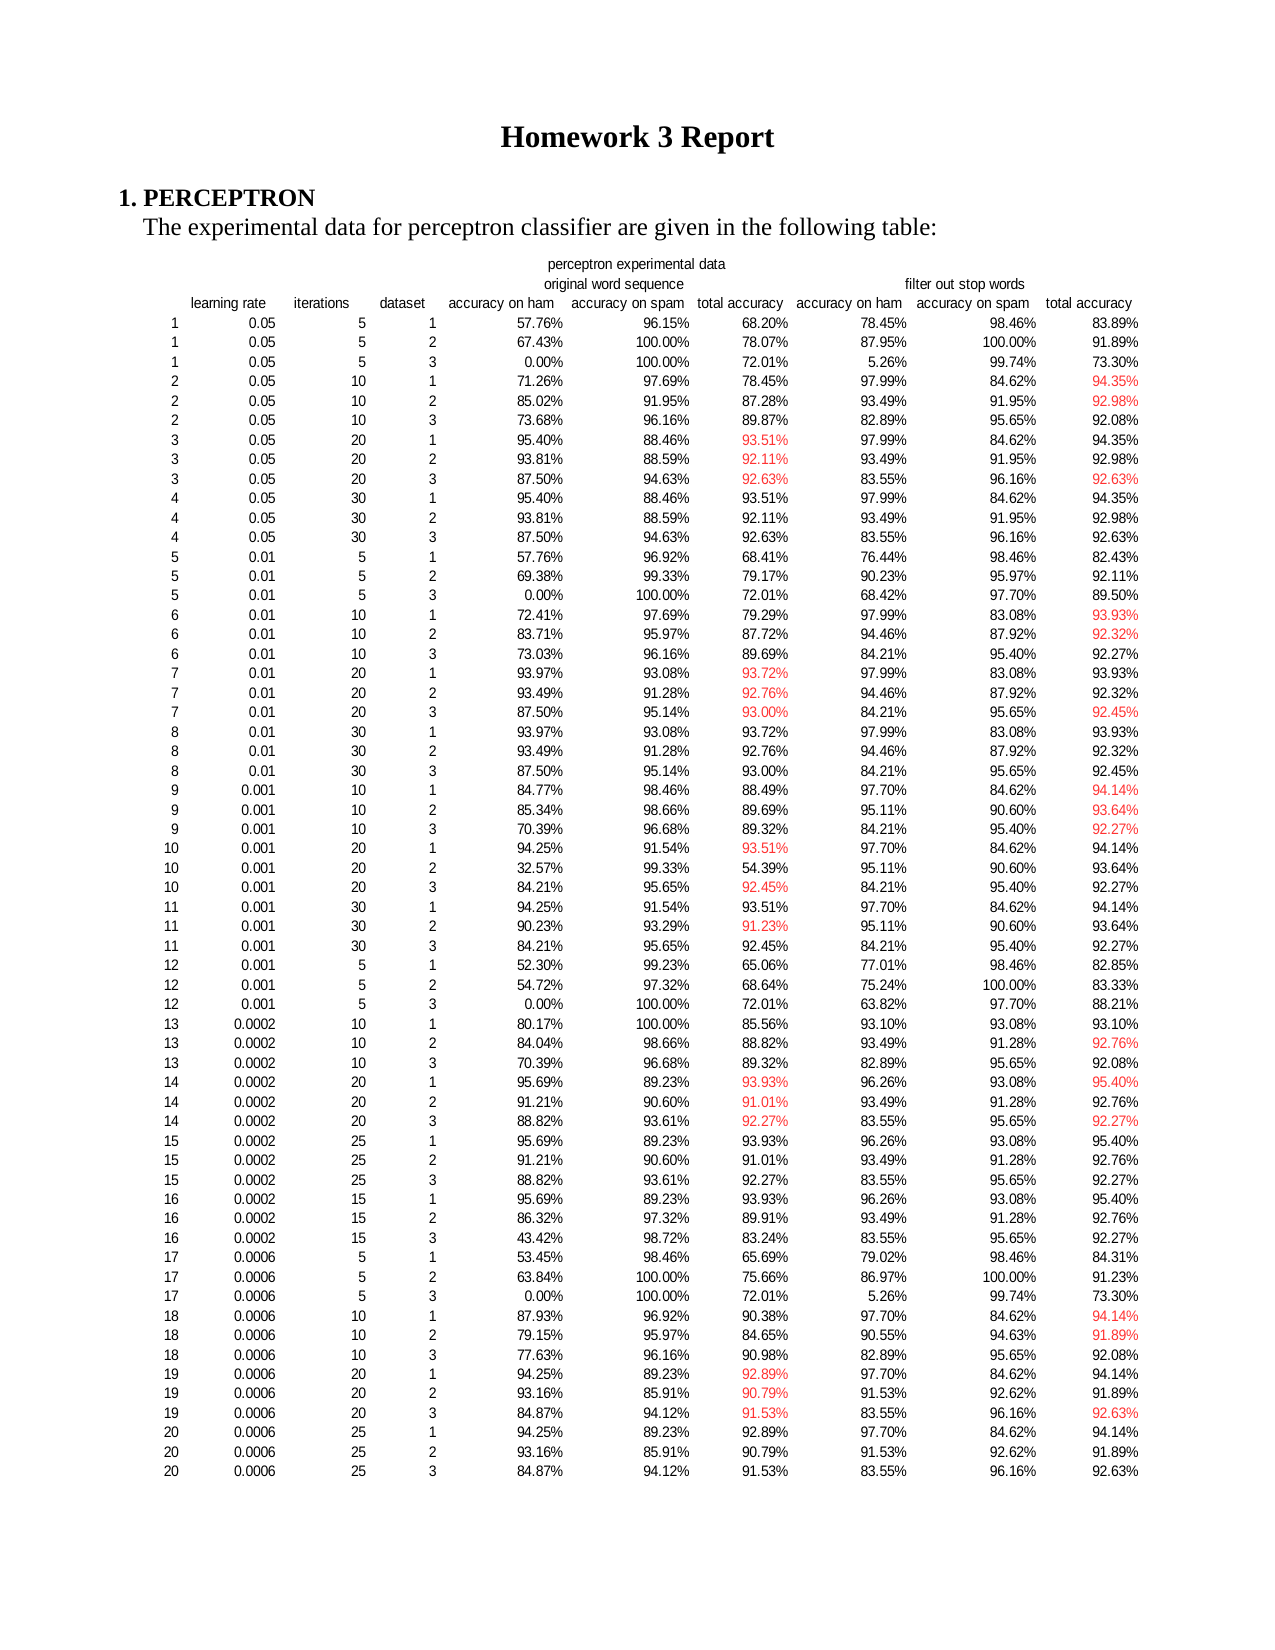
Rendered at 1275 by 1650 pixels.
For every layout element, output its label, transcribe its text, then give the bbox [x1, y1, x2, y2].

text The experimental data for perceptron classifier are given in the following table: [118, 212, 1157, 240]
text 1. PERCEPTRON [118, 183, 1157, 212]
text Homework 3 Report [118, 118, 1157, 154]
